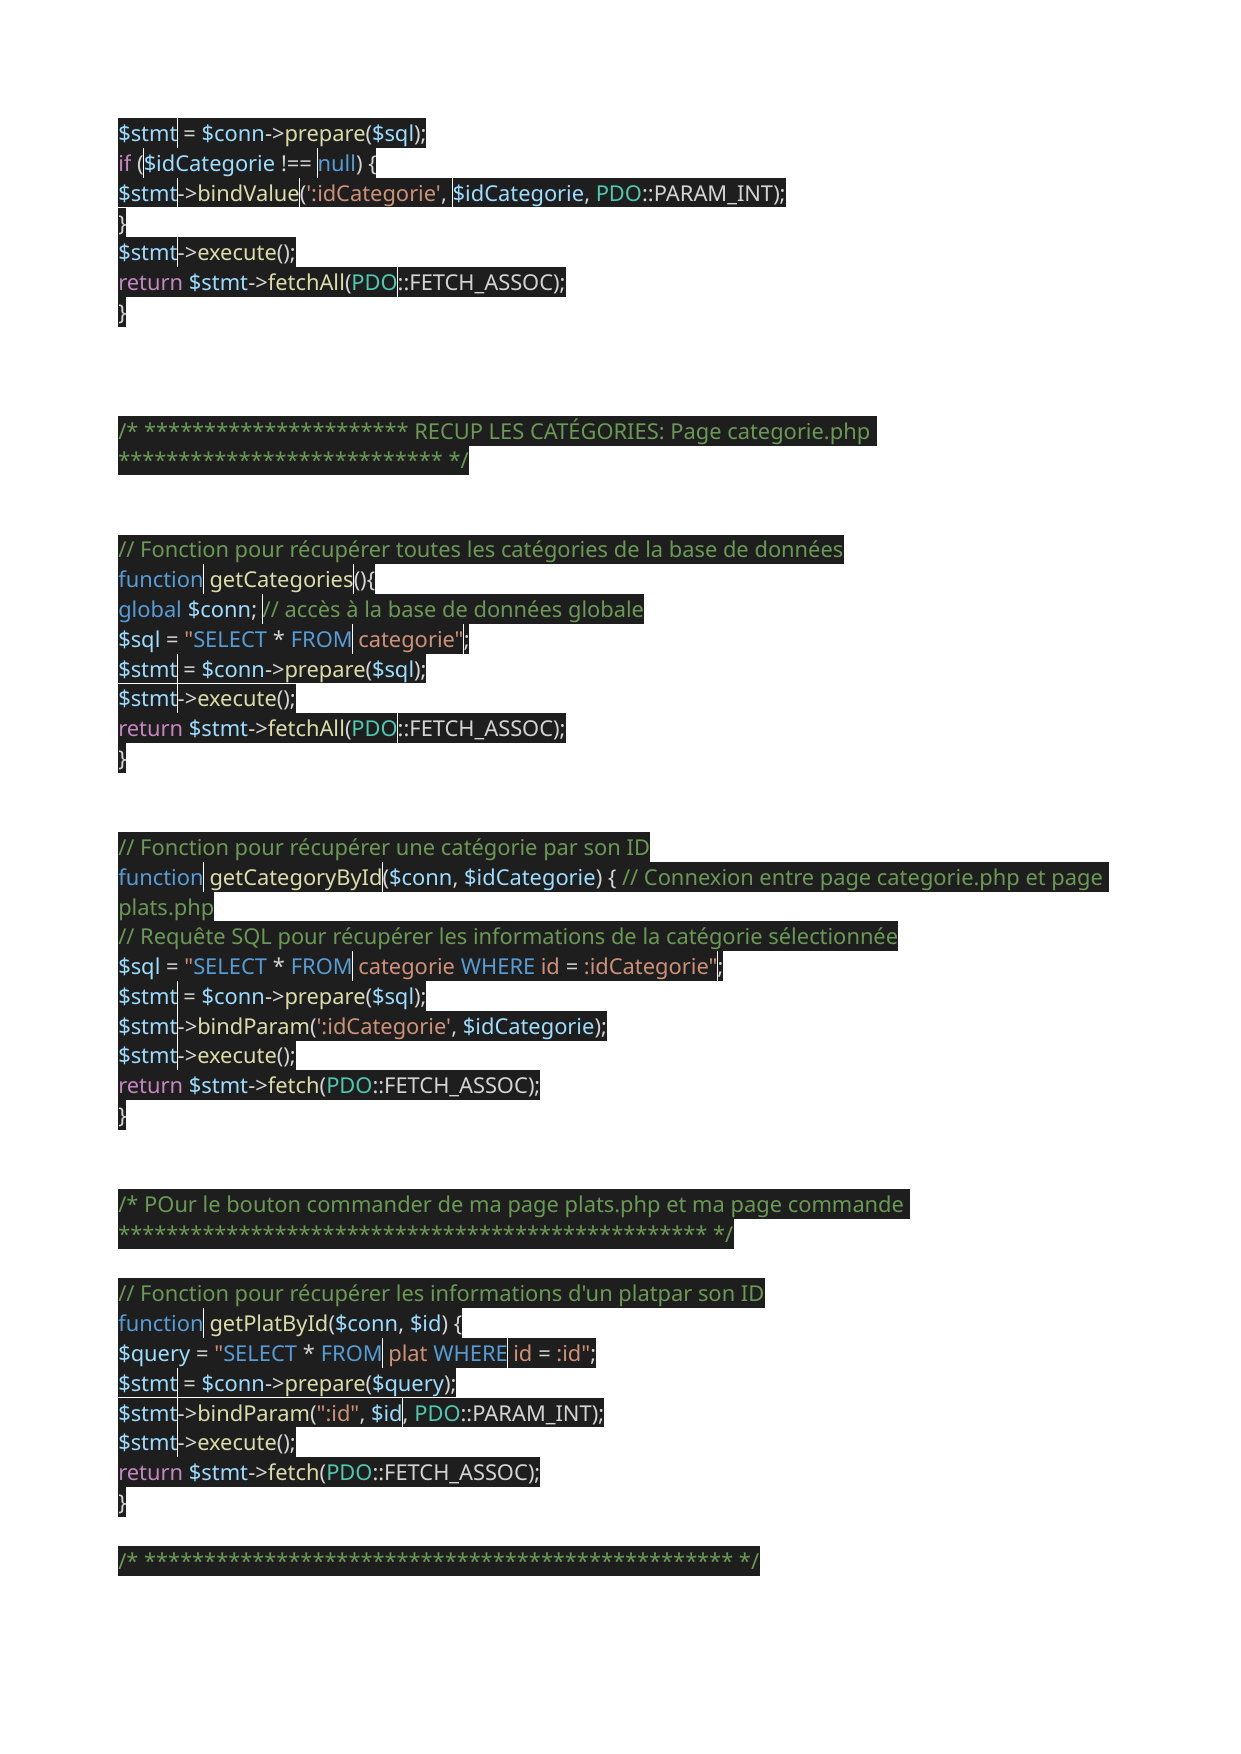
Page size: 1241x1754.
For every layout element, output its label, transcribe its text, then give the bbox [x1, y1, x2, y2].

text /* ************************************************* */ [118, 1546, 1122, 1576]
text $stmt = $conn->prepare($sql); [118, 118, 1122, 148]
text // Fonction pour récupérer une catégorie par son ID [118, 832, 1122, 862]
text /* POur le bouton commander de ma page plats.php et ma page commande ************************************************* */ [118, 1189, 1122, 1249]
text function getPlatById($conn, $id) { [118, 1308, 1122, 1338]
text // Requête SQL pour récupérer les informations de la catégorie sélectionnée [118, 921, 1122, 951]
text $stmt = $conn->prepare($sql); [118, 654, 1122, 683]
text $stmt->bindParam(':idCategorie', $idCategorie); [118, 1011, 1122, 1041]
text return $stmt->fetch(PDO::FETCH_ASSOC); [118, 1457, 1122, 1487]
text /* ********************** RECUP LES CATÉGORIES: Page categorie.php *************************** */ [118, 416, 1122, 475]
text $stmt = $conn->prepare($sql); [118, 981, 1122, 1011]
text $stmt->execute(); [118, 237, 1122, 267]
text global $conn; // accès à la base de données globale [118, 594, 1122, 624]
text } [118, 297, 1122, 327]
text return $stmt->fetchAll(PDO::FETCH_ASSOC); [118, 267, 1122, 297]
text } [118, 743, 1122, 773]
text $stmt->execute(); [118, 683, 1122, 713]
text } [118, 207, 1122, 237]
text if ($idCategorie !== null) { [118, 148, 1122, 178]
text $stmt = $conn->prepare($query); [118, 1368, 1122, 1397]
text return $stmt->fetchAll(PDO::FETCH_ASSOC); [118, 713, 1122, 743]
text // Fonction pour récupérer les informations d'un platpar son ID [118, 1278, 1122, 1308]
text $stmt->execute(); [118, 1041, 1122, 1070]
text $sql = "SELECT * FROM categorie WHERE id = :idCategorie"; [118, 951, 1122, 981]
text $stmt->bindValue(':idCategorie', $idCategorie, PDO::PARAM_INT); [118, 178, 1122, 207]
text function getCategories(){ [118, 564, 1122, 594]
text return $stmt->fetch(PDO::FETCH_ASSOC); [118, 1070, 1122, 1100]
text } [118, 1100, 1122, 1130]
text $stmt->bindParam(":id", $id, PDO::PARAM_INT); [118, 1397, 1122, 1427]
text // Fonction pour récupérer toutes les catégories de la base de données [118, 534, 1122, 564]
text } [118, 1487, 1122, 1517]
text $sql = "SELECT * FROM categorie"; [118, 624, 1122, 654]
text $stmt->execute(); [118, 1427, 1122, 1457]
text $query = "SELECT * FROM plat WHERE id = :id"; [118, 1338, 1122, 1368]
text function getCategoryById($conn, $idCategorie) { // Connexion entre page categorie.php et page plats.php [118, 862, 1122, 921]
